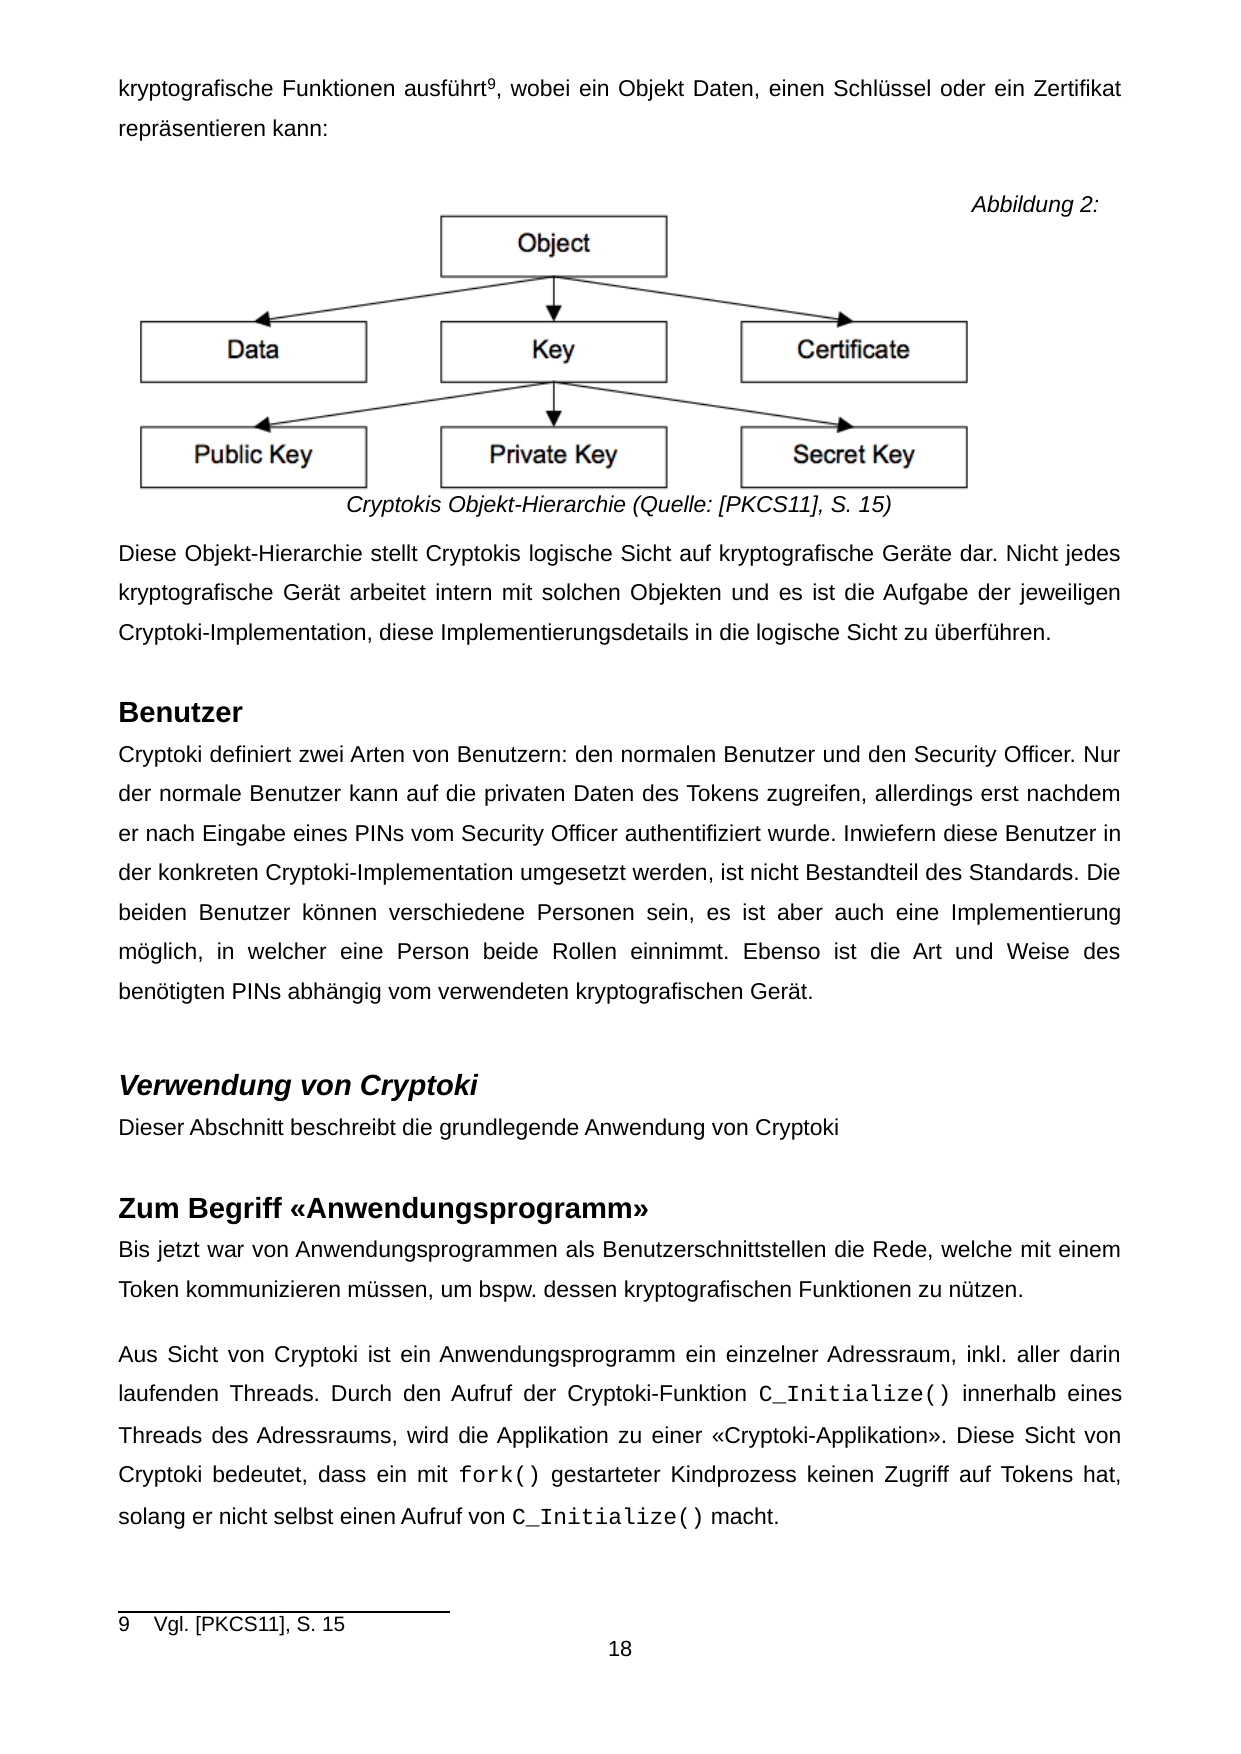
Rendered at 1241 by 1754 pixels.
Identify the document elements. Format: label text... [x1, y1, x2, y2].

subtitle Zum Begriff «Anwendungsprogramm» [118, 1191, 1122, 1224]
text Bis jetzt war von Anwendungsprogrammen als Benutzerschnittstellen die Rede, welche mit einem Token kommunizieren müssen, um bspw. dessen kryptografischen Funktionen zu nützen. [118, 1236, 1122, 1302]
text kryptografische Funktionen ausführt, wobei ein Objekt Daten, einen Schlüssel oder ein Zertifikat repräsentieren kann: [118, 75, 1122, 141]
text Dieser Abschnitt beschreibt die grundlegende Anwendung von Cryptoki [118, 1114, 1122, 1140]
text Abbildung 2: Cryptokis Objekt-Hierarchie (Quelle: [PKCS11], S. 15) [118, 191, 1122, 517]
subtitle Benutzer [118, 695, 1122, 729]
subtitle Verwendung von Cryptoki [118, 1068, 1122, 1101]
text [118, 179, 1122, 191]
text Aus Sicht von Cryptoki ist ein Anwendungsprogramm ein einzelner Adressraum, inkl. aller darin laufenden Threads. Durch den Aufruf der Cryptoki-Funktion C_Initialize() innerhalb eines Threads des Adressraums, wird die Applikation zu einer «Cryptoki-Applikation». Diese Sicht von Cryptoki bedeutet, dass ein mit fork() gestarteter Kindprozess keinen Zugriff auf Tokens hat, solang er nicht selbst einen Aufruf von C_Initialize() macht. [118, 1341, 1122, 1531]
text Diese Objekt-Hierarchie stellt Cryptokis logische Sicht auf kryptografische Geräte dar. Nicht jedes kryptografische Gerät arbeitet intern mit solchen Objekten und es ist die Aufgabe der jeweiligen Cryptoki-Implementation, diese Implementierungsdetails in die logische Sicht zu überführen. [118, 517, 1122, 645]
text Vgl. [PKCS11], S. 15 [118, 1612, 1122, 1636]
text Cryptoki definiert zwei Arten von Benutzern: den normalen Benutzer und den Security Officer. Nur der normale Benutzer kann auf die privaten Daten des Tokens zugreifen, allerdings erst nachdem er nach Eingabe eines PINs vom Security Officer authentifiziert wurde. Inwiefern diese Benutzer in der konkreten Cryptoki-Implementation umgesetzt werden, ist nicht Bestandteil des Standards. Die beiden Benutzer können verschiedene Personen sein, es ist aber auch eine Implementierung möglich, in welcher eine Person beide Rollen einnimmt. Ebenso ist die Art und Weise des benötigten PINs abhängig vom verwendeten kryptografischen Gerät. [118, 741, 1122, 1004]
